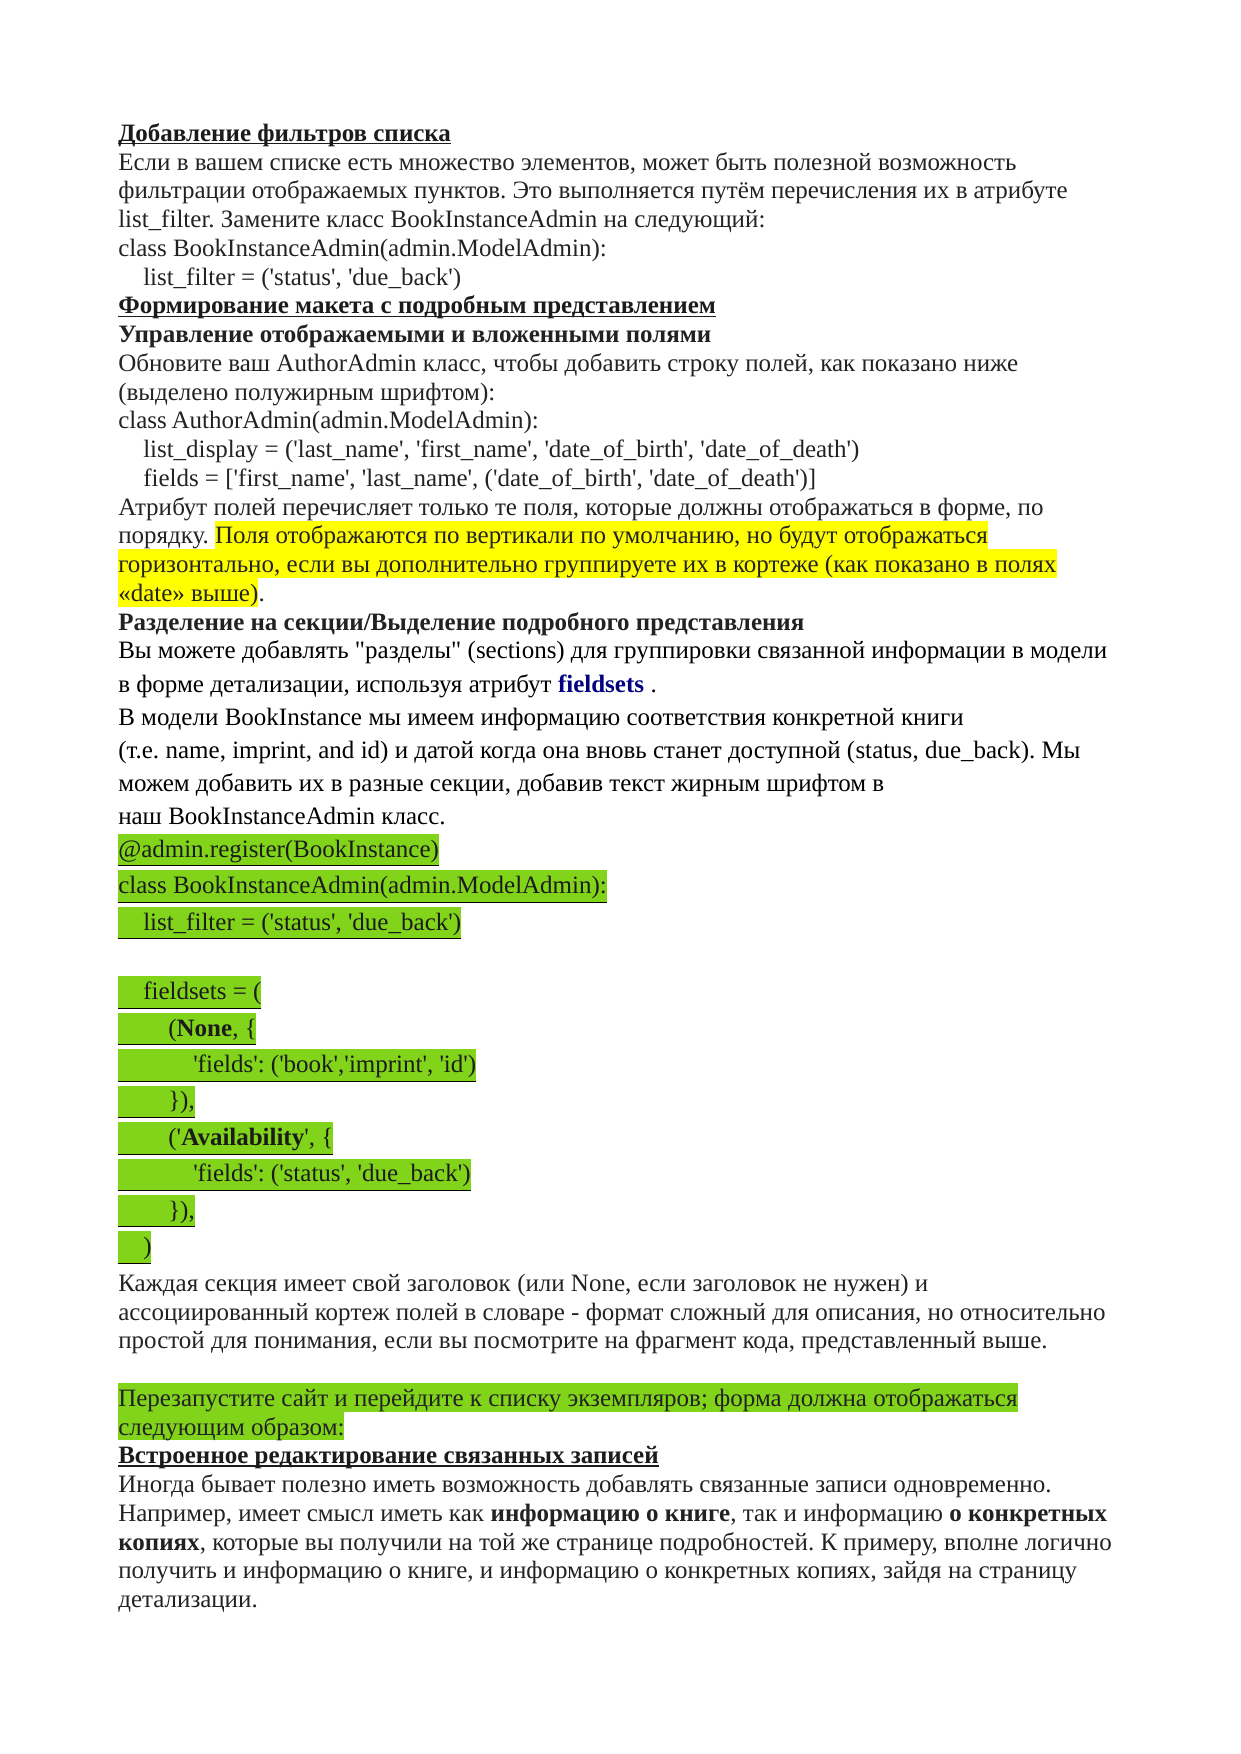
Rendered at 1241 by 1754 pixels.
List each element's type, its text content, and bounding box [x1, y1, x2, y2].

text class AuthorAdmin(admin.ModelAdmin): [118, 406, 1122, 434]
subtitle Добавление фильтров списка [118, 118, 1122, 147]
text }), [118, 1086, 1122, 1117]
subtitle Формирование макета с подробным представлением [118, 291, 1122, 319]
text Перезапустите сайт и перейдите к списку экземпляров; форма должна отображаться следующим образом: [118, 1383, 1122, 1440]
text Управление отображаемыми и вложенными полями [118, 319, 1122, 348]
text fieldsets = ( [118, 976, 1122, 1008]
text list_filter = ('status', 'due_back') [118, 907, 1122, 938]
text Если в вашем списке есть множество элементов, может быть полезной возможность фильтрации отображаемых пунктов. Это выполняется путём перечисления их в атрибуте list_filter. Замените класс BookInstanceAdmin на следующий: [118, 147, 1122, 233]
text }), [118, 1195, 1122, 1227]
text Атрибут полей перечисляет только те поля, которые должны отображаться в форме, по порядку. Поля отображаются по вертикали по умолчанию, но будут отображаться горизонтально, если вы дополнительно группируете их в кортеже (как показано в полях «date» выше). [118, 492, 1122, 607]
text Каждая секция имеет свой заголовок (или None, если заголовок не нужен) и ассоциированный кортеж полей в словаре - формат сложный для описания, но относительно простой для понимания, если вы посмотрите на фрагмент кода, представленный выше. [118, 1268, 1122, 1354]
text 'fields': ('status', 'due_back') [118, 1158, 1122, 1190]
text list_filter = ('status', 'due_back') [118, 262, 1122, 291]
text fields = ['first_name', 'last_name', ('date_of_birth', 'date_of_death')] [118, 463, 1122, 492]
text class BookInstanceAdmin(admin.ModelAdmin): [118, 233, 1122, 262]
text class BookInstanceAdmin(admin.ModelAdmin): [118, 870, 1122, 902]
text Вы можете добавлять "разделы" (sections) для группировки связанной информации в модели в форме детализации, используя атрибут fieldsets . [118, 636, 1122, 697]
subtitle Разделение на секции/Выделение подробного представления [118, 607, 1122, 636]
text ('Availability', { [118, 1122, 1122, 1154]
text @admin.register(BookInstance) [118, 834, 1122, 866]
text В модели BookInstance мы имеем информацию соответствия конкретной книги (т.е. name, imprint, and id) и датой когда она вновь станет доступной (status, due_back). Мы можем добавить их в разные секции, добавив текст жирным шрифтом в наш BookInstanceAdmin класс. [118, 702, 1122, 829]
text 'fields': ('book','imprint', 'id') [118, 1049, 1122, 1081]
text Иногда бывает полезно иметь возможность добавлять связанные записи одновременно. Например, имеет смысл иметь как информацию о книге, так и информацию о конкретных копиях, которые вы получили на той же странице подробностей. К примеру, вполне логично получить и информацию о книге, и информацию о конкретных копиях, зайдя на страницу детализации. [118, 1469, 1122, 1613]
text ) [118, 1231, 1122, 1263]
text (None, { [118, 1013, 1122, 1044]
text Обновите ваш AuthorAdmin класс, чтобы добавить строку полей, как показано ниже (выделено полужирным шрифтом): [118, 348, 1122, 406]
subtitle Встроенное редактирование связанных записей [118, 1440, 1122, 1469]
text list_display = ('last_name', 'first_name', 'date_of_birth', 'date_of_death') [118, 434, 1122, 463]
